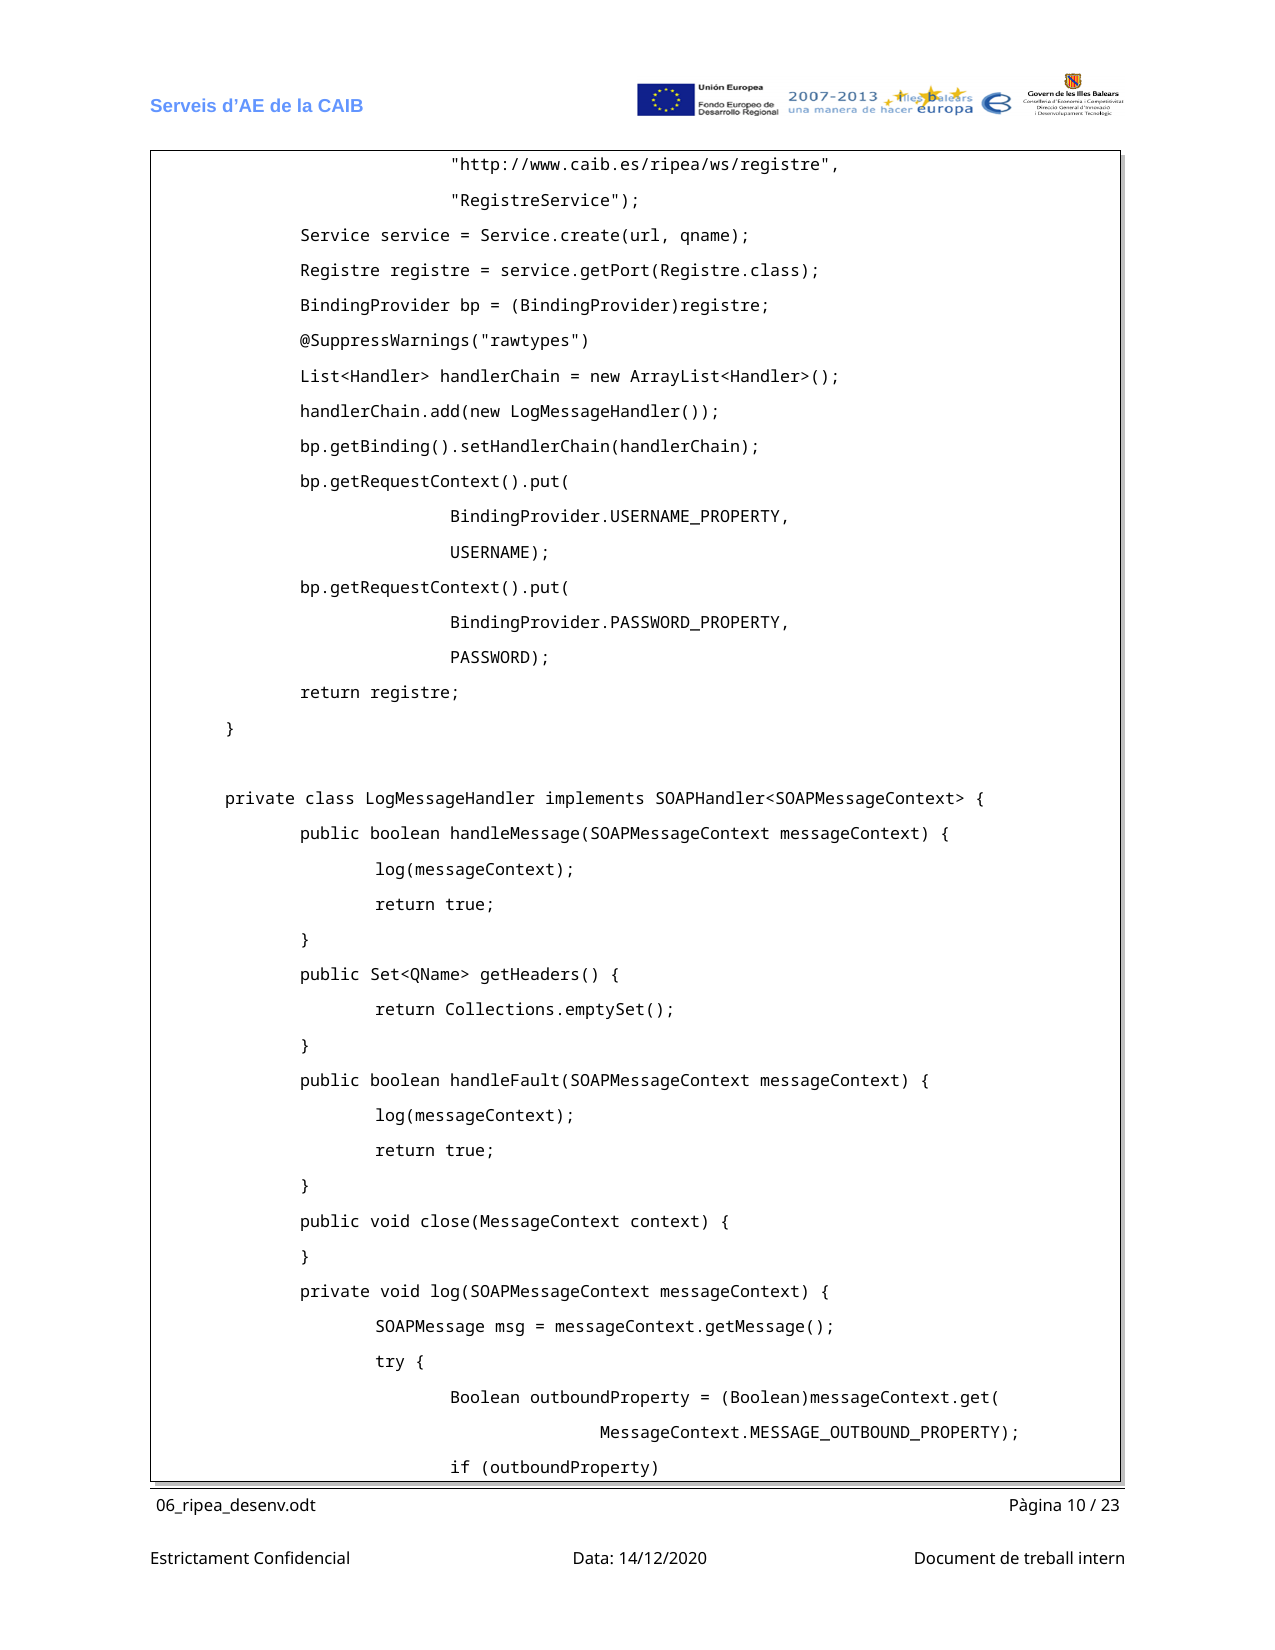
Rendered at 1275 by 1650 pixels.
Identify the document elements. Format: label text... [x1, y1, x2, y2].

text bp.getRequestContext().put( [151, 467, 1120, 493]
text log(messageContext); [151, 854, 1120, 880]
text MessageContext.MESSAGE_OUTBOUND_PROPERTY); [151, 1417, 1120, 1443]
text BindingProvider.USERNAME_PROPERTY, [151, 502, 1120, 528]
text } [151, 1241, 1120, 1267]
text private void log(SOAPMessageContext messageContext) { [151, 1277, 1120, 1302]
text } [151, 1171, 1120, 1197]
picture [636, 73, 1125, 116]
text bp.getBinding().setHandlerChain(handlerChain); [151, 432, 1120, 457]
text public boolean handleFault(SOAPMessageContext messageContext) { [151, 1065, 1120, 1091]
text public boolean handleMessage(SOAPMessageContext messageContext) { [151, 819, 1120, 845]
text } [151, 924, 1120, 950]
text "http://www.caib.es/ripea/ws/registre", [151, 151, 1120, 176]
text public Set<QName> getHeaders() { [151, 960, 1120, 986]
text handlerChain.add(new LogMessageHandler()); [151, 396, 1120, 422]
text @SuppressWarnings("rawtypes") [151, 326, 1120, 352]
text PASSWORD); [151, 643, 1120, 669]
text USERNAME); [151, 537, 1120, 563]
text List<Handler> handlerChain = new ArrayList<Handler>(); [151, 361, 1120, 387]
text Registre registre = service.getPort(Registre.class); [151, 256, 1120, 281]
text BindingProvider bp = (BindingProvider)registre; [151, 291, 1120, 317]
text } [151, 1030, 1120, 1056]
text Boolean outboundProperty = (Boolean)messageContext.get( [151, 1382, 1120, 1408]
text } [151, 713, 1120, 739]
text if (outboundProperty) [151, 1453, 1120, 1481]
text log(messageContext); [151, 1101, 1120, 1126]
text public void close(MessageContext context) { [151, 1206, 1120, 1232]
text private class LogMessageHandler implements SOAPHandler<SOAPMessageContext> { [151, 784, 1120, 809]
text bp.getRequestContext().put( [151, 572, 1120, 598]
text try { [151, 1347, 1120, 1373]
text return true; [151, 889, 1120, 915]
text BindingProvider.PASSWORD_PROPERTY, [151, 608, 1120, 633]
text return Collections.emptySet(); [151, 995, 1120, 1021]
text return true; [151, 1136, 1120, 1162]
text "RegistreService"); [151, 185, 1120, 211]
text SOAPMessage msg = messageContext.getMessage(); [151, 1312, 1120, 1338]
text Service service = Service.create(url, qname); [151, 220, 1120, 246]
text return registre; [151, 678, 1120, 704]
